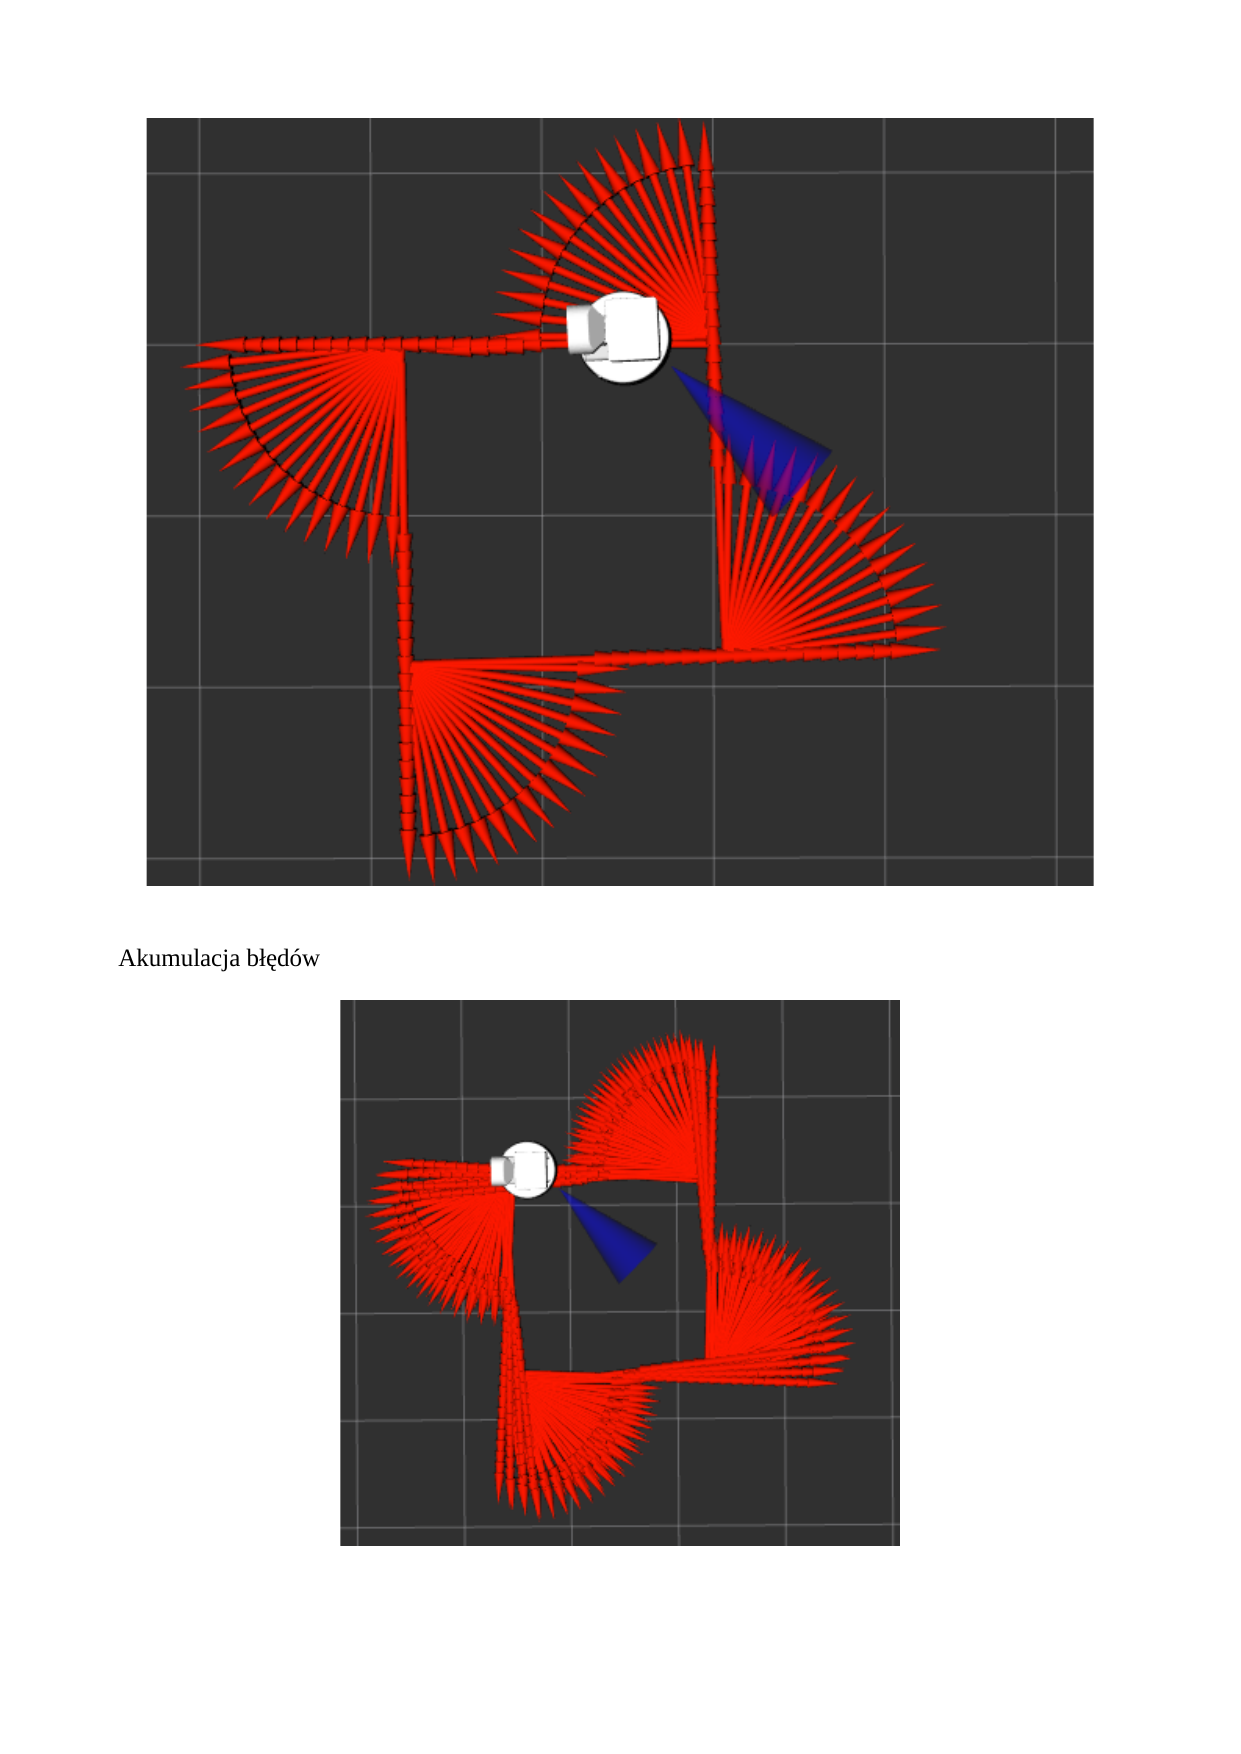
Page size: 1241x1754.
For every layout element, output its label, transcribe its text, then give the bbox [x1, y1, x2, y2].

picture [340, 1000, 900, 1546]
text Akumulacja błędów [118, 943, 1122, 972]
picture [146, 118, 1094, 886]
